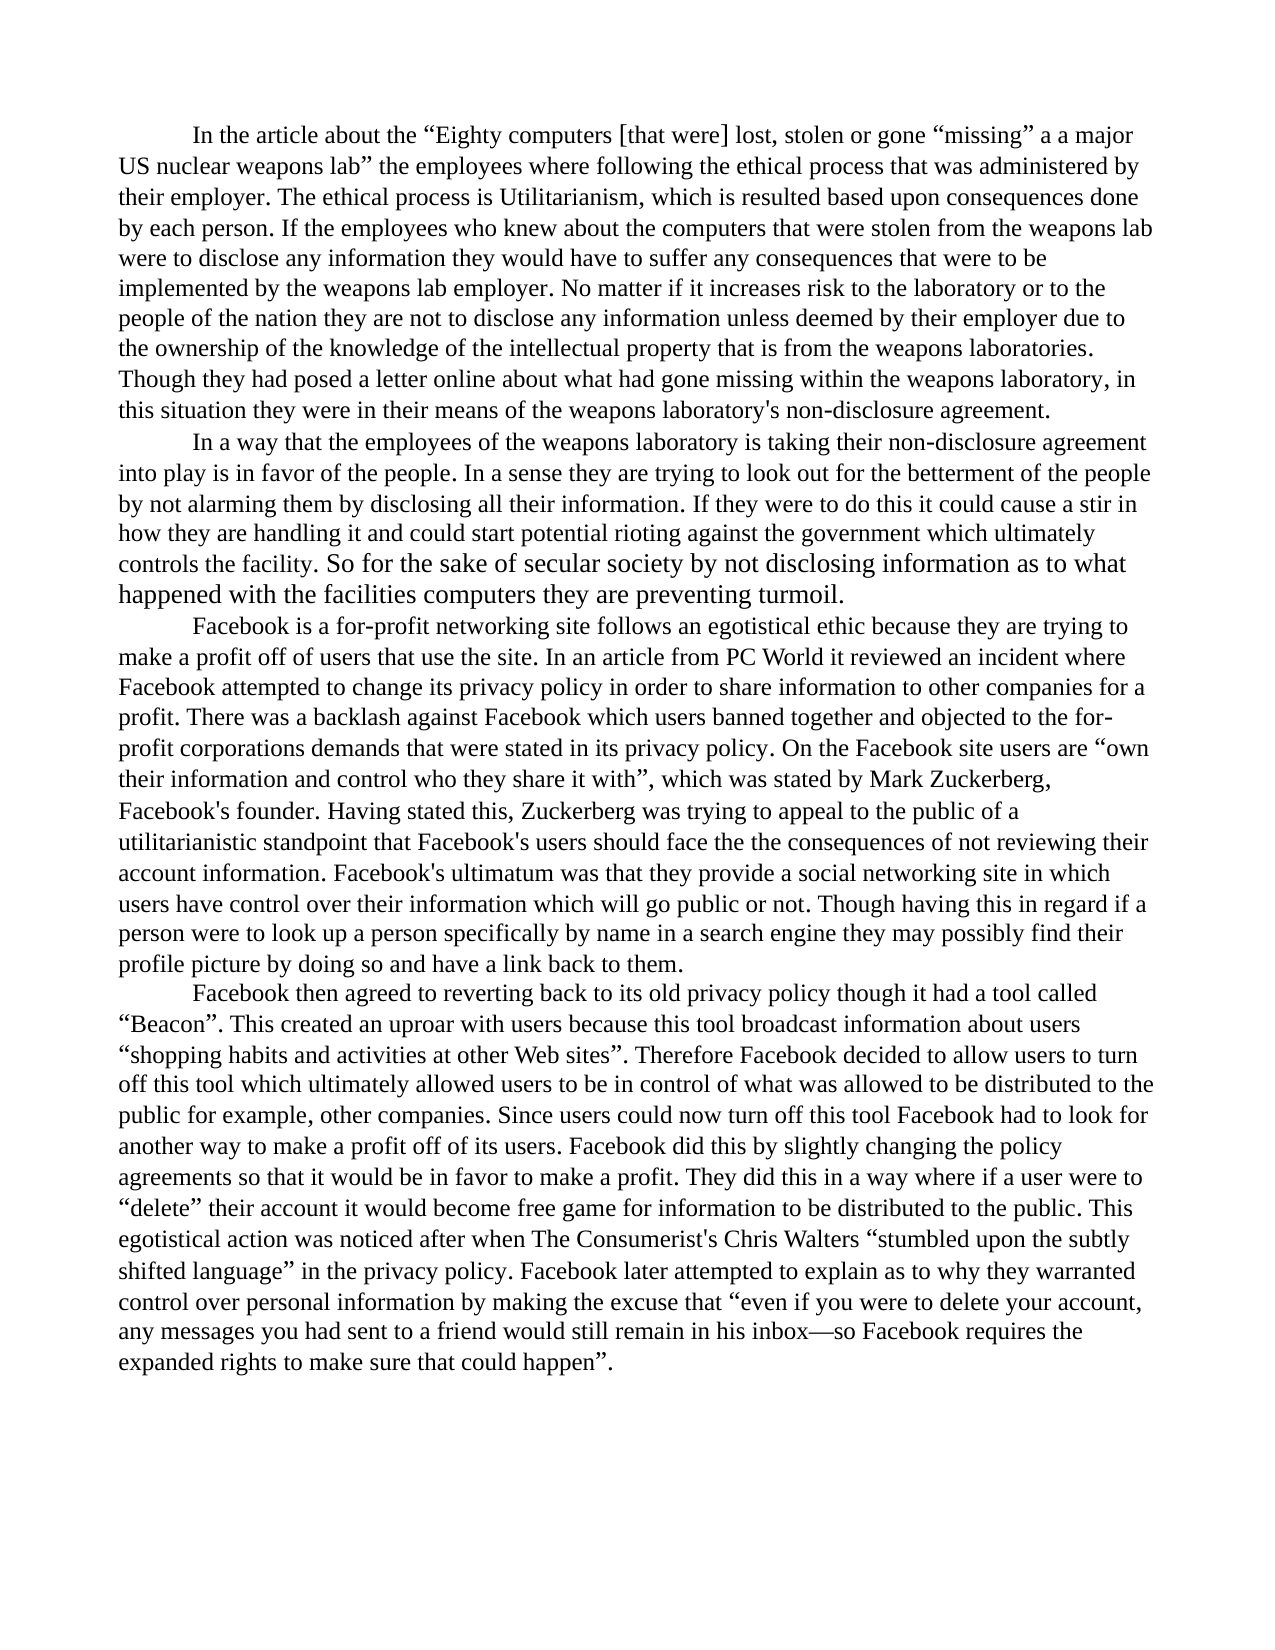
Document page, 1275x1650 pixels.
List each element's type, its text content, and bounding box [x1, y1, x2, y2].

text Facebook is a for-profit networking site follows an egotistical ethic because they are trying to make a profit off of users that use the site. In an article from PC World it reviewed an incident where Facebook attempted to change its privacy policy in order to share information to other companies for a profit. There was a backlash against Facebook which users banned together and objected to the for-profit corporations demands that were stated in its privacy policy. On the Facebook site users are “own their information and control who they share it with”, which was stated by Mark Zuckerberg, Facebook's founder. Having stated this, Zuckerberg was trying to appeal to the public of a utilitarianistic standpoint that Facebook's users should face the the consequences of not reviewing their account information. Facebook's ultimatum was that they provide a social networking site in which users have control over their information which will go public or not. Though having this in regard if a person were to look up a person specifically by name in a search engine they may possibly find their profile picture by doing so and have a link back to them. [118, 609, 1157, 978]
text In the article about the “Eighty computers [that were] lost, stolen or gone “missing” a a major US nuclear weapons lab” the employees where following the ethical process that was administered by their employer. The ethical process is Utilitarianism, which is resulted based upon consequences done by each person. If the employees who knew about the computers that were stolen from the weapons lab were to disclose any information they would have to suffer any consequences that were to be implemented by the weapons lab employer. No matter if it increases risk to the laboratory or to the people of the nation they are not to disclose any information unless deemed by their employer due to the ownership of the knowledge of the intellectual property that is from the weapons laboratories. Though they had posed a letter online about what had gone missing within the weapons laboratory, in this situation they were in their means of the weapons laboratory's non-disclosure agreement. [118, 118, 1157, 425]
text Facebook then agreed to reverting back to its old privacy policy though it had a tool called “Beacon”. This created an uproar with users because this tool broadcast information about users “shopping habits and activities at other Web sites”. Therefore Facebook decided to allow users to turn off this tool which ultimately allowed users to be in control of what was allowed to be distributed to the public for example, other companies. Since users could now turn off this tool Facebook had to look for another way to make a profit off of its users. Facebook did this by slightly changing the policy agreements so that it would be in favor to make a profit. They did this in a way where if a user were to “delete” their account it would become free game for information to be distributed to the public. This egotistical action was noticed after when The Consumerist's Chris Walters “stumbled upon the subtly shifted language” in the privacy policy. Facebook later attempted to explain as to why they warranted control over personal information by making the excuse that “even if you were to delete your account, any messages you had sent to a friend would still remain in his inbox—so Facebook requires the expanded rights to make sure that could happen”. [118, 978, 1157, 1376]
text In a way that the employees of the weapons laboratory is taking their non-disclosure agreement into play is in favor of the people. In a sense they are trying to look out for the betterment of the people by not alarming them by disclosing all their information. If they were to do this it could cause a stir in how they are handling it and could start potential rioting against the government which ultimately controls the facility. So for the sake of secular society by not disclosing information as to what happened with the facilities computers they are preventing turmoil. [118, 425, 1157, 609]
